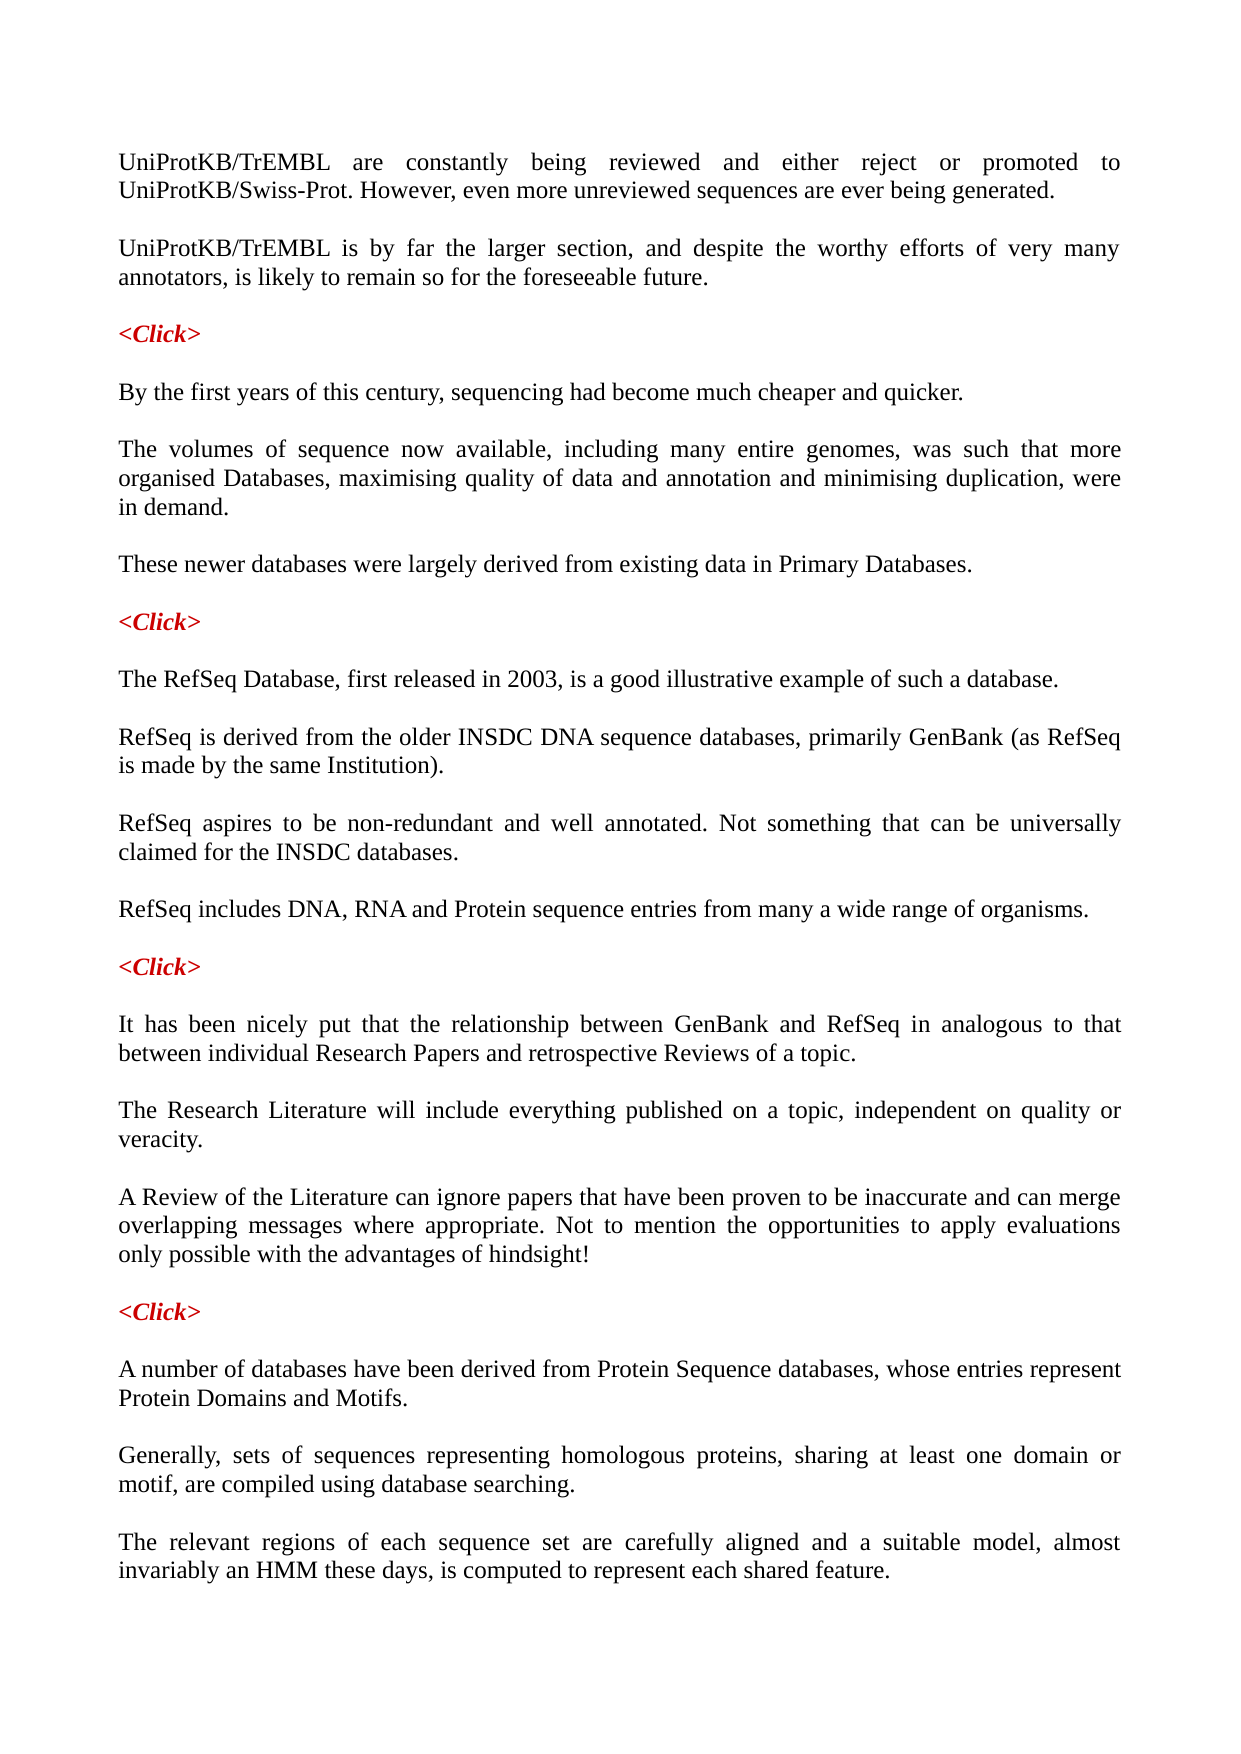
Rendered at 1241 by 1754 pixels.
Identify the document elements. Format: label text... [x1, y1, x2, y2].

text It has been nicely put that the relationship between GenBank and RefSeq in analogous to that between individual Research Papers and retrospective Reviews of a topic. [118, 1009, 1122, 1067]
text The relevant regions of each sequence set are carefully aligned and a suitable model, almost invariably an HMM these days, is computed to represent each shared feature. [118, 1527, 1122, 1584]
text Generally, sets of sequences representing homologous proteins, sharing at least one domain or motif, are compiled using database searching. [118, 1441, 1122, 1498]
text RefSeq is derived from the older INSDC DNA sequence databases, primarily GenBank (as RefSeq is made by the same Institution). [118, 722, 1122, 779]
text RefSeq aspires to be non-redundant and well annotated. Not something that can be universally claimed for the INSDC databases. [118, 808, 1122, 866]
text <Click> [118, 319, 1122, 348]
text <Click> [118, 952, 1122, 981]
text UniProtKB/TrEMBL are constantly being reviewed and either reject or promoted to UniProtKB/Swiss-Prot. However, even more unreviewed sequences are ever being generated. [118, 147, 1122, 204]
text UniProtKB/TrEMBL is by far the larger section, and despite the worthy efforts of very many annotators, is likely to remain so for the foreseeable future. [118, 233, 1122, 291]
text These newer databases were largely derived from existing data in Primary Databases. [118, 549, 1122, 578]
text The volumes of sequence now available, including many entire genomes, was such that more organised Databases, maximising quality of data and annotation and minimising duplication, were in demand. [118, 434, 1122, 521]
text A number of databases have been derived from Protein Sequence databases, whose entries represent Protein Domains and Motifs. [118, 1354, 1122, 1412]
text A Review of the Literature can ignore papers that have been proven to be inaccurate and can merge overlapping messages where appropriate. Not to mention the opportunities to apply evaluations only possible with the advantages of hindsight! [118, 1182, 1122, 1268]
text <Click> [118, 1297, 1122, 1326]
text The RefSeq Database, first released in 2003, is a good illustrative example of such a database. [118, 664, 1122, 693]
text The Research Literature will include everything published on a topic, independent on quality or veracity. [118, 1096, 1122, 1153]
text By the first years of this century, sequencing had become much cheaper and quicker. [118, 377, 1122, 406]
text <Click> [118, 607, 1122, 636]
text RefSeq includes DNA, RNA and Protein sequence entries from many a wide range of organisms. [118, 894, 1122, 923]
